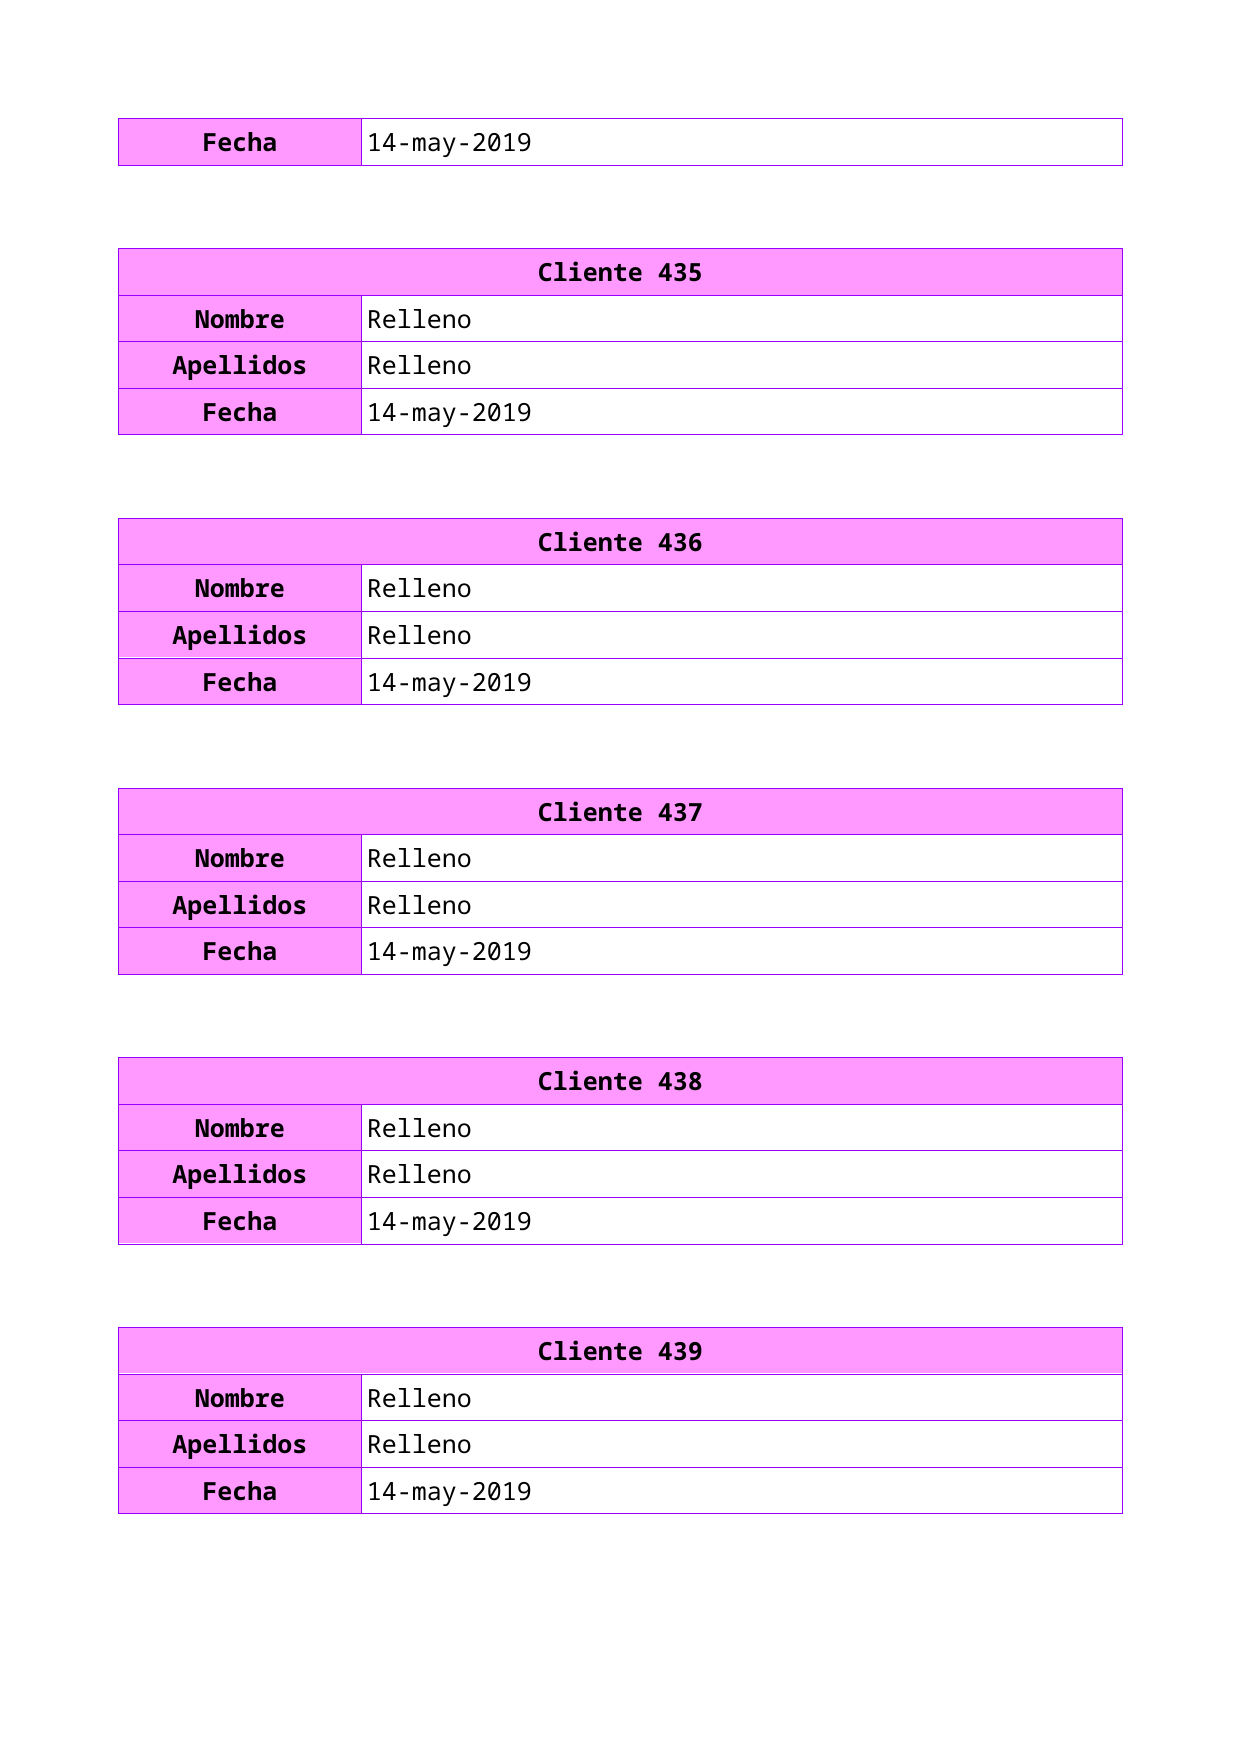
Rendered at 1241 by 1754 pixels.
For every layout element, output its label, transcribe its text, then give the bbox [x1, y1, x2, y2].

table_cell Fecha [119, 389, 361, 434]
table_cell Nombre [119, 565, 361, 611]
table_cell 14-may-2019 [362, 659, 1122, 704]
table_cell 14-may-2019 [362, 928, 1122, 974]
table_cell Relleno [362, 296, 1122, 341]
table_cell Nombre [119, 1375, 361, 1420]
table_header Cliente 436 [119, 519, 1122, 564]
table_cell Relleno [362, 1375, 1122, 1420]
table_cell Apellidos [119, 1421, 361, 1467]
table_header Cliente 438 [119, 1058, 1122, 1104]
table_cell 14-may-2019 [362, 119, 1122, 165]
table_header Cliente 437 [119, 789, 1122, 834]
table_cell Nombre [119, 835, 361, 881]
table_cell Relleno [362, 835, 1122, 881]
table_header Cliente 439 [119, 1328, 1122, 1373]
table_cell 14-may-2019 [362, 389, 1122, 434]
table_cell Apellidos [119, 342, 361, 388]
table_cell Relleno [362, 882, 1122, 927]
table_cell Apellidos [119, 1151, 361, 1197]
table_cell Relleno [362, 1151, 1122, 1197]
table_cell Fecha [119, 928, 361, 974]
table_cell Relleno [362, 565, 1122, 611]
table_header Cliente 435 [119, 249, 1122, 295]
table_cell 14-may-2019 [362, 1468, 1122, 1513]
table_cell Fecha [119, 1468, 361, 1513]
table_cell Apellidos [119, 882, 361, 927]
table_cell Relleno [362, 1421, 1122, 1467]
table_cell Relleno [362, 342, 1122, 388]
table_cell Fecha [119, 1198, 361, 1243]
table_cell Nombre [119, 296, 361, 341]
table_cell Fecha [119, 119, 361, 165]
table_cell Relleno [362, 1105, 1122, 1150]
table_cell Relleno [362, 612, 1122, 657]
table_cell Fecha [119, 659, 361, 704]
table_cell Apellidos [119, 612, 361, 657]
table_cell Nombre [119, 1105, 361, 1150]
table_cell 14-may-2019 [362, 1198, 1122, 1243]
